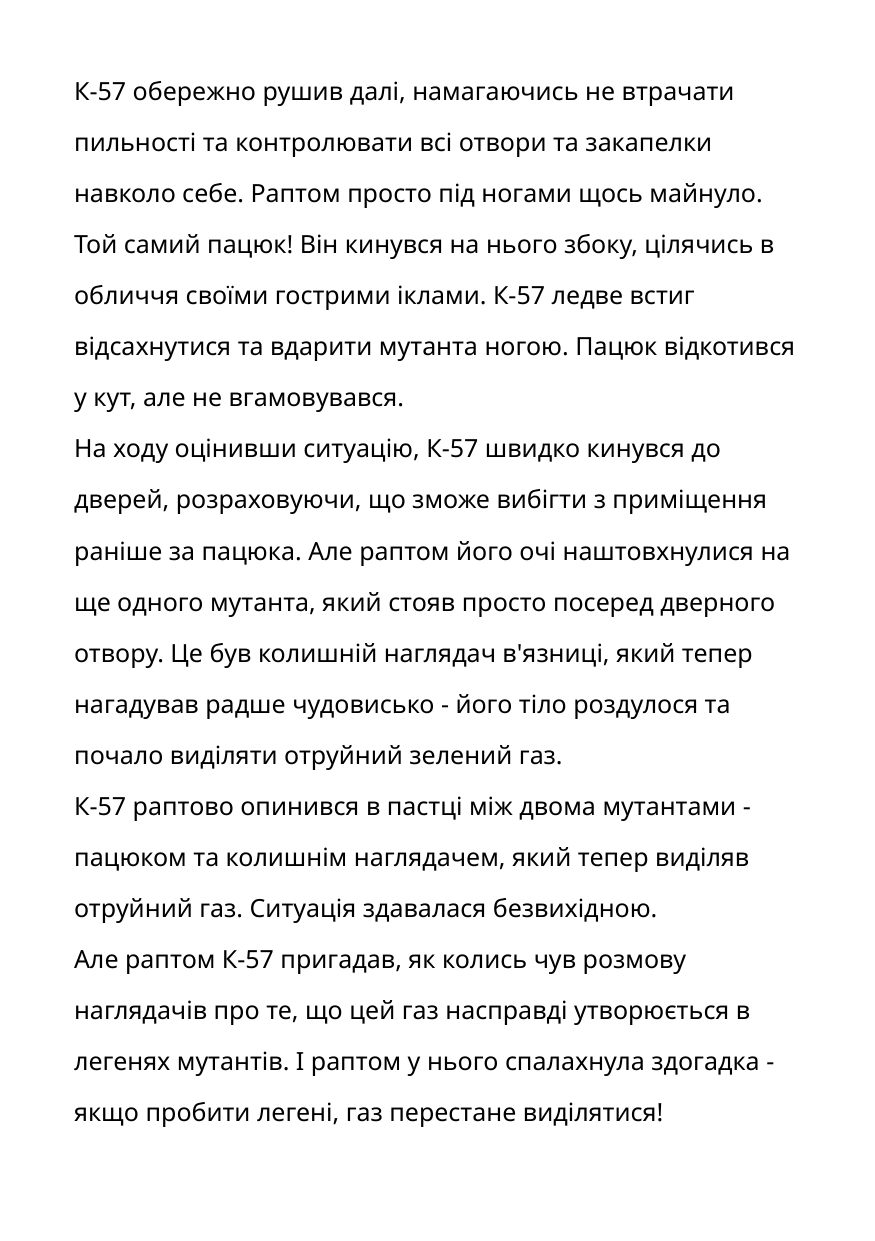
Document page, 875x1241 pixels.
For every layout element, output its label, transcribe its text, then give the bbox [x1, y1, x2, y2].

text К-57 раптово опинився в пастці між двома мутантами - пацюком та колишнім наглядачем, який тепер виділяв отруйний газ. Ситуація здавалася безвихідною. [74, 788, 800, 924]
text Але раптом К-57 пригадав, як колись чув розмову наглядачів про те, що цей газ насправді утворюється в легенях мутантів. І раптом у нього спалахнула здогадка - якщо пробити легені, газ перестане виділятися! [74, 942, 800, 1129]
text К-57 обережно рушив далі, намагаючись не втрачати пильності та контролювати всі отвори та закапелки навколо себе. Раптом просто під ногами щось майнуло. Той самий пацюк! Він кинувся на нього збоку, цілячись в обличчя своїми гострими іклами. К-57 ледве встиг відсахнутися та вдарити мутанта ногою. Пацюк відкотився у кут, але не вгамовувався. [74, 74, 800, 414]
text На ходу оцінивши ситуацію, К-57 швидко кинувся до дверей, розраховуючи, що зможе вибігти з приміщення раніше за пацюка. Але раптом його очі наштовхнулися на ще одного мутанта, який стояв просто посеред дверного отвору. Це був колишній наглядач в'язниці, який тепер нагадував радше чудовисько - його тіло роздулося та почало виділяти отруйний зелений газ. [74, 431, 800, 771]
